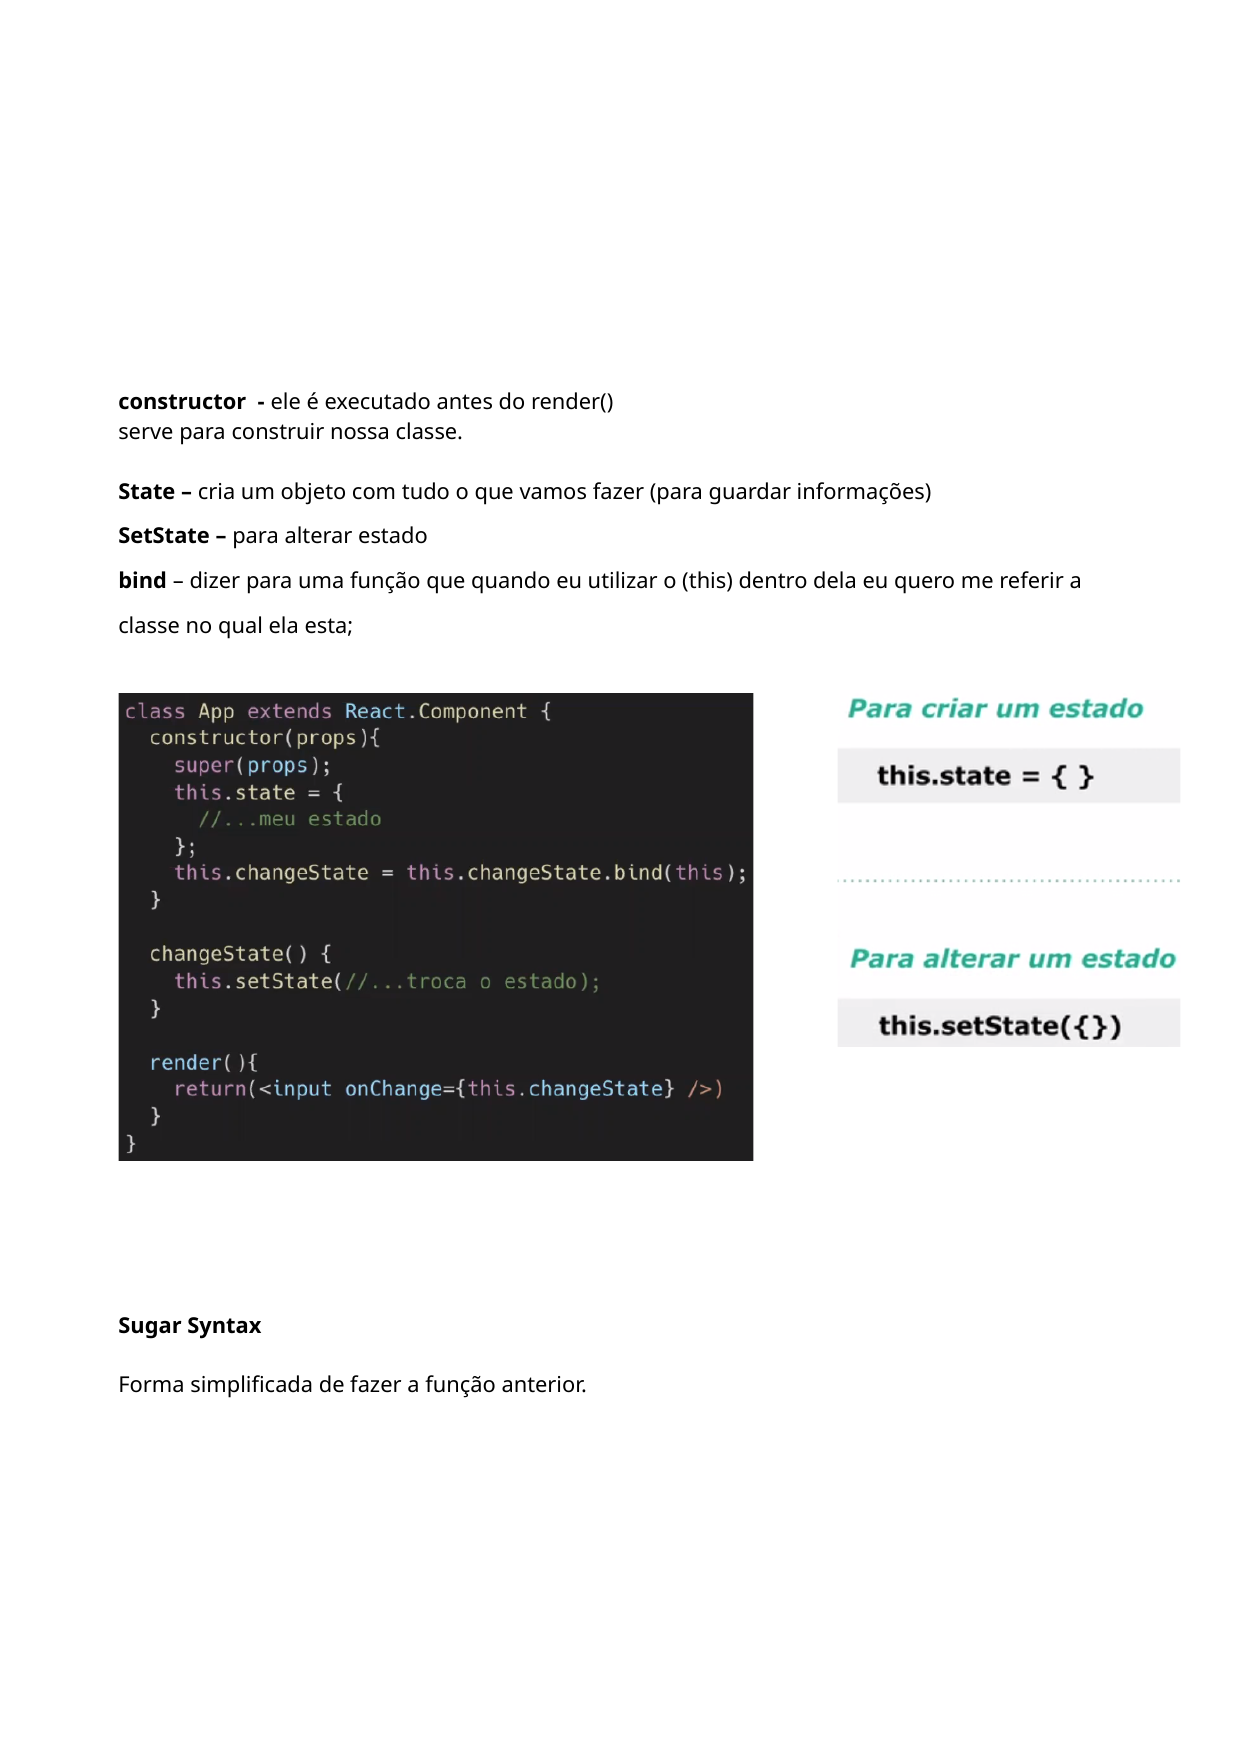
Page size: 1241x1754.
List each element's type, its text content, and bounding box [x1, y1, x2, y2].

text Forma simplificada de fazer a função anterior. [118, 1369, 1122, 1399]
picture [837, 690, 1181, 1047]
text State – cria um objeto com tudo o que vamos fazer (para guardar informações) [118, 476, 1122, 505]
text SetState – para alterar estado [118, 520, 1122, 550]
text Sugar Syntax [118, 1310, 1122, 1339]
picture [118, 693, 754, 1161]
text constructor - ele é executado antes do render() serve para construir nossa classe. [118, 386, 1122, 446]
text bind – dizer para uma função que quando eu utilizar o (this) dentro dela eu quero me referir a classe no qual ela esta; [118, 565, 1122, 639]
